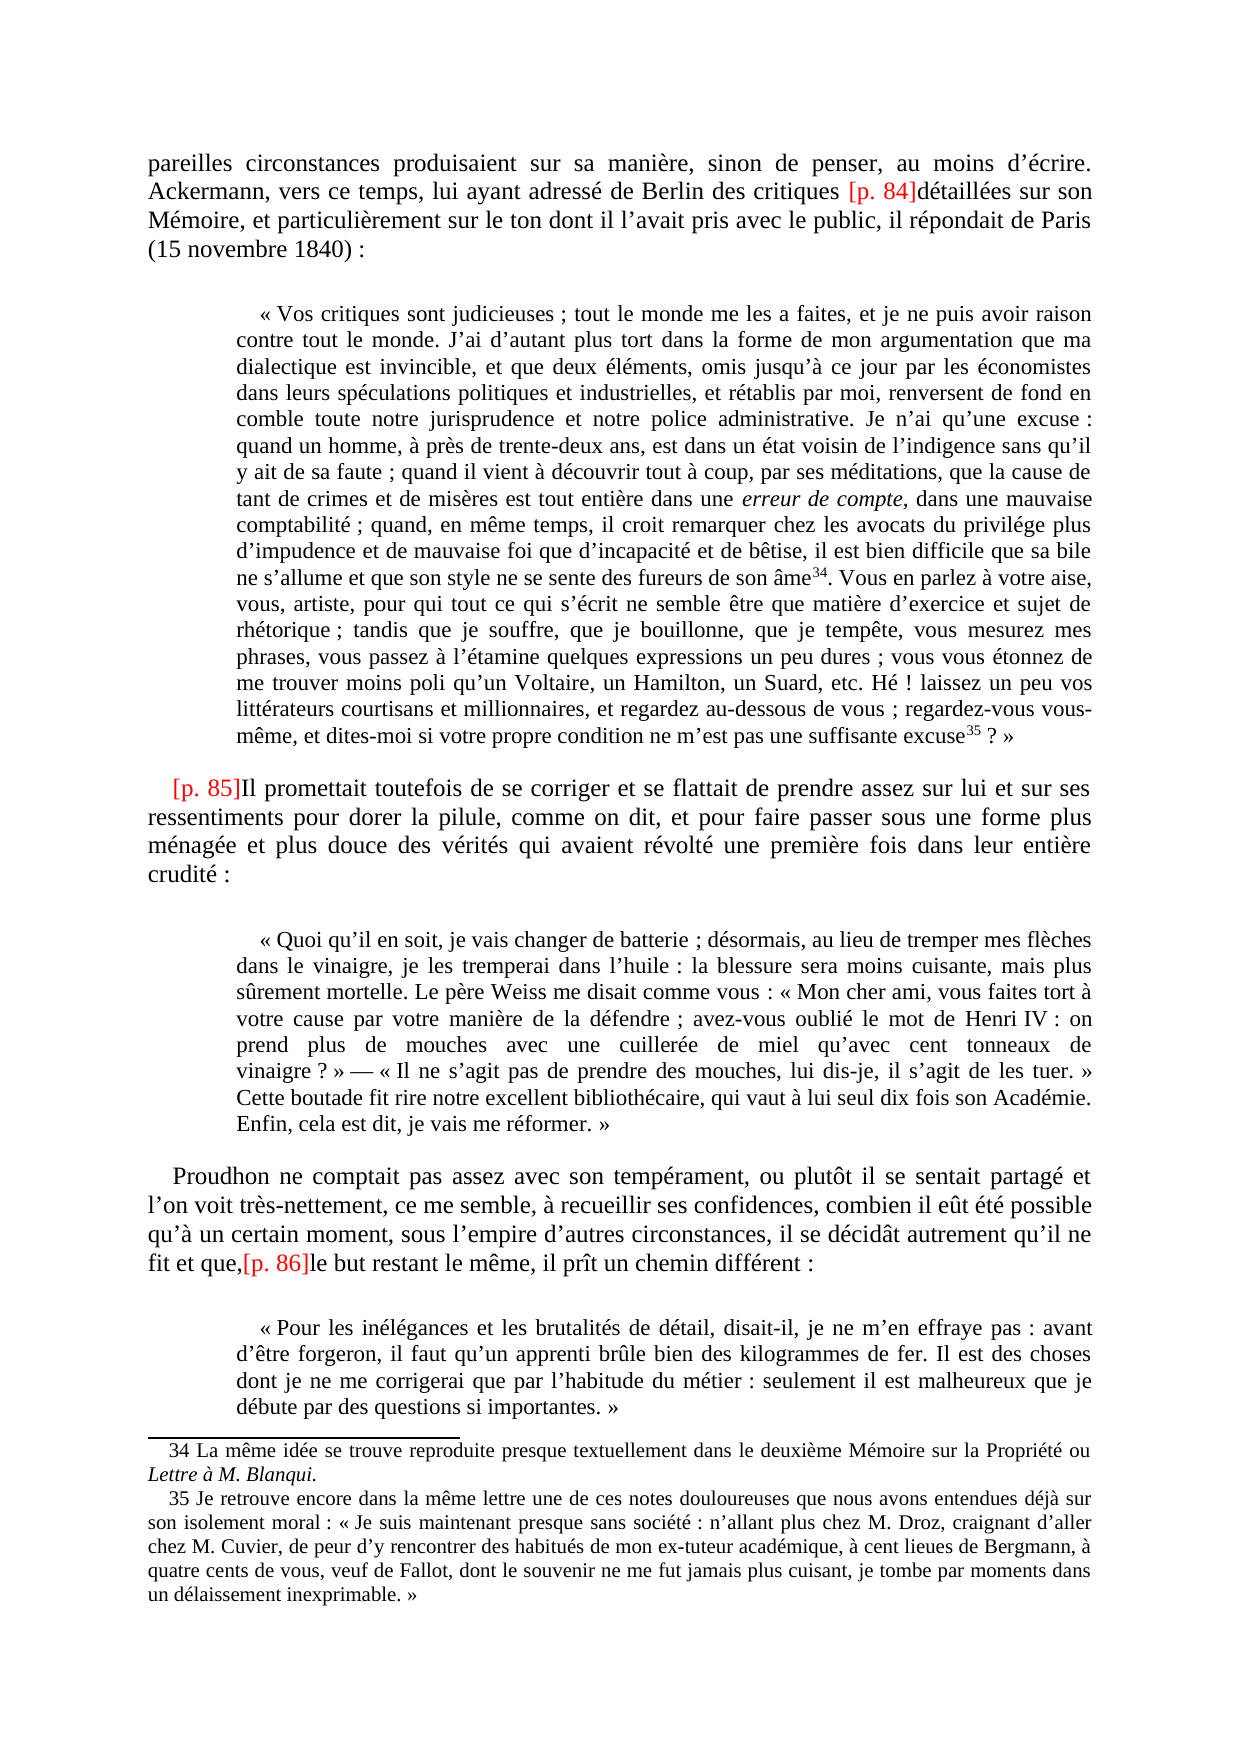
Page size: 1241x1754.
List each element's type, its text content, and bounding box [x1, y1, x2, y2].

text La même idée se trouve reproduite presque textuellement dans le deuxième Mémoire sur la Propriété ou Lettre à M. Blanqui. [148, 1438, 1093, 1486]
text « Quoi qu’il en soit, je vais changer de batterie ; désormais, au lieu de tremper mes flèches dans le vinaigre, je les tremperai dans l’huile : la blessure sera moins cuisante, mais plus sûrement mortelle. Le père Weiss me disait comme vous : « Mon cher ami, vous faites tort à votre cause par votre manière de la défendre ; avez-vous oublié le mot de Henri IV : on prend plus de mouches avec une cuillerée de miel qu’avec cent tonneaux de vinaigre ? » — « Il ne s’agit pas de prendre des mouches, lui dis-je, il s’agit de les tuer. » Cette boutade fit rire notre excellent bibliothécaire, qui vaut à lui seul dix fois son Académie. Enfin, cela est dit, je vais me réformer. » [236, 926, 1093, 1136]
text [p. 85]Il promettait toutefois de se corriger et se flattait de prendre assez sur lui et sur ses ressentiments pour dorer la pilule, comme on dit, et pour faire passer sous une forme plus ménagée et plus douce des vérités qui avaient révolté une première fois dans leur entière crudité : [148, 773, 1093, 888]
text « Vos critiques sont judicieuses ; tout le monde me les a faites, et je ne puis avoir raison contre tout le monde. J’ai d’autant plus tort dans la forme de mon argumentation que ma dialectique est invincible, et que deux éléments, omis jusqu’à ce jour par les économistes dans leurs spéculations politiques et industrielles, et rétablis par moi, renversent de fond en comble toute notre jurisprudence et notre police administrative. Je n’ai qu’une excuse : quand un homme, à près de trente-deux ans, est dans un état voisin de l’indigence sans qu’il y ait de sa faute ; quand il vient à découvrir tout à coup, par ses méditations, que la cause de tant de crimes et de misères est tout entière dans une erreur de compte, dans une mauvaise comptabilité ; quand, en même temps, il croit remarquer chez les avocats du privilége plus d’impudence et de mauvaise foi que d’incapacité et de bêtise, il est bien difficile que sa bile ne s’allume et que son style ne se sente des fureurs de son âme. Vous en parlez à votre aise, vous, artiste, pour qui tout ce qui s’écrit ne semble être que matière d’exercice et sujet de rhétorique ; tandis que je souffre, que je bouillonne, que je tempête, vous mesurez mes phrases, vous passez à l’étamine quelques expressions un peu dures ; vous vous étonnez de me trouver moins poli qu’un Voltaire, un Hamilton, un Suard, etc. Hé ! laissez un peu vos littérateurs courtisans et millionnaires, et regardez au-dessous de vous ; regardez-vous vous-même, et dites-moi si votre propre condition ne m’est pas une suffisante excuse ? » [236, 300, 1093, 748]
text Proudhon ne comptait pas assez avec son tempérament, ou plutôt il se sentait partagé et l’on voit très-nettement, ce me semble, à recueillir ses confidences, combien il eût été possible qu’à un certain moment, sous l’empire d’autres circonstances, il se décidât autrement qu’il ne fit et que,[p. 86]le but restant le même, il prît un chemin différent : [148, 1161, 1093, 1276]
text « Pour les inélégances et les brutalités de détail, disait-il, je ne m’en effraye pas : avant d’être forgeron, il faut qu’un apprenti brûle bien des kilogrammes de fer. Il est des choses dont je ne me corrigerai que par l’habitude du métier : seulement il est malheureux que je débute par des questions si importantes. » [236, 1314, 1093, 1419]
text pareilles circonstances produisaient sur sa manière, sinon de penser, au moins d’écrire. Ackermann, vers ce temps, lui ayant adressé de Berlin des critiques [p. 84]détaillées sur son Mémoire, et particulièrement sur le ton dont il l’avait pris avec le public, il répondait de Paris (15 novembre 1840) : [148, 148, 1093, 263]
text Je retrouve encore dans la même lettre une de ces notes douloureuses que nous avons entendues déjà sur son isolement moral : « Je suis maintenant presque sans société : n’allant plus chez M. Droz, craignant d’aller chez M. Cuvier, de peur d’y rencontrer des habitués de mon ex-tuteur académique, à cent lieues de Bergmann, à quatre cents de vous, veuf de Fallot, dont le souvenir ne me fut jamais plus cuisant, je tombe par moments dans un délaissement inexprimable. » [148, 1486, 1093, 1606]
